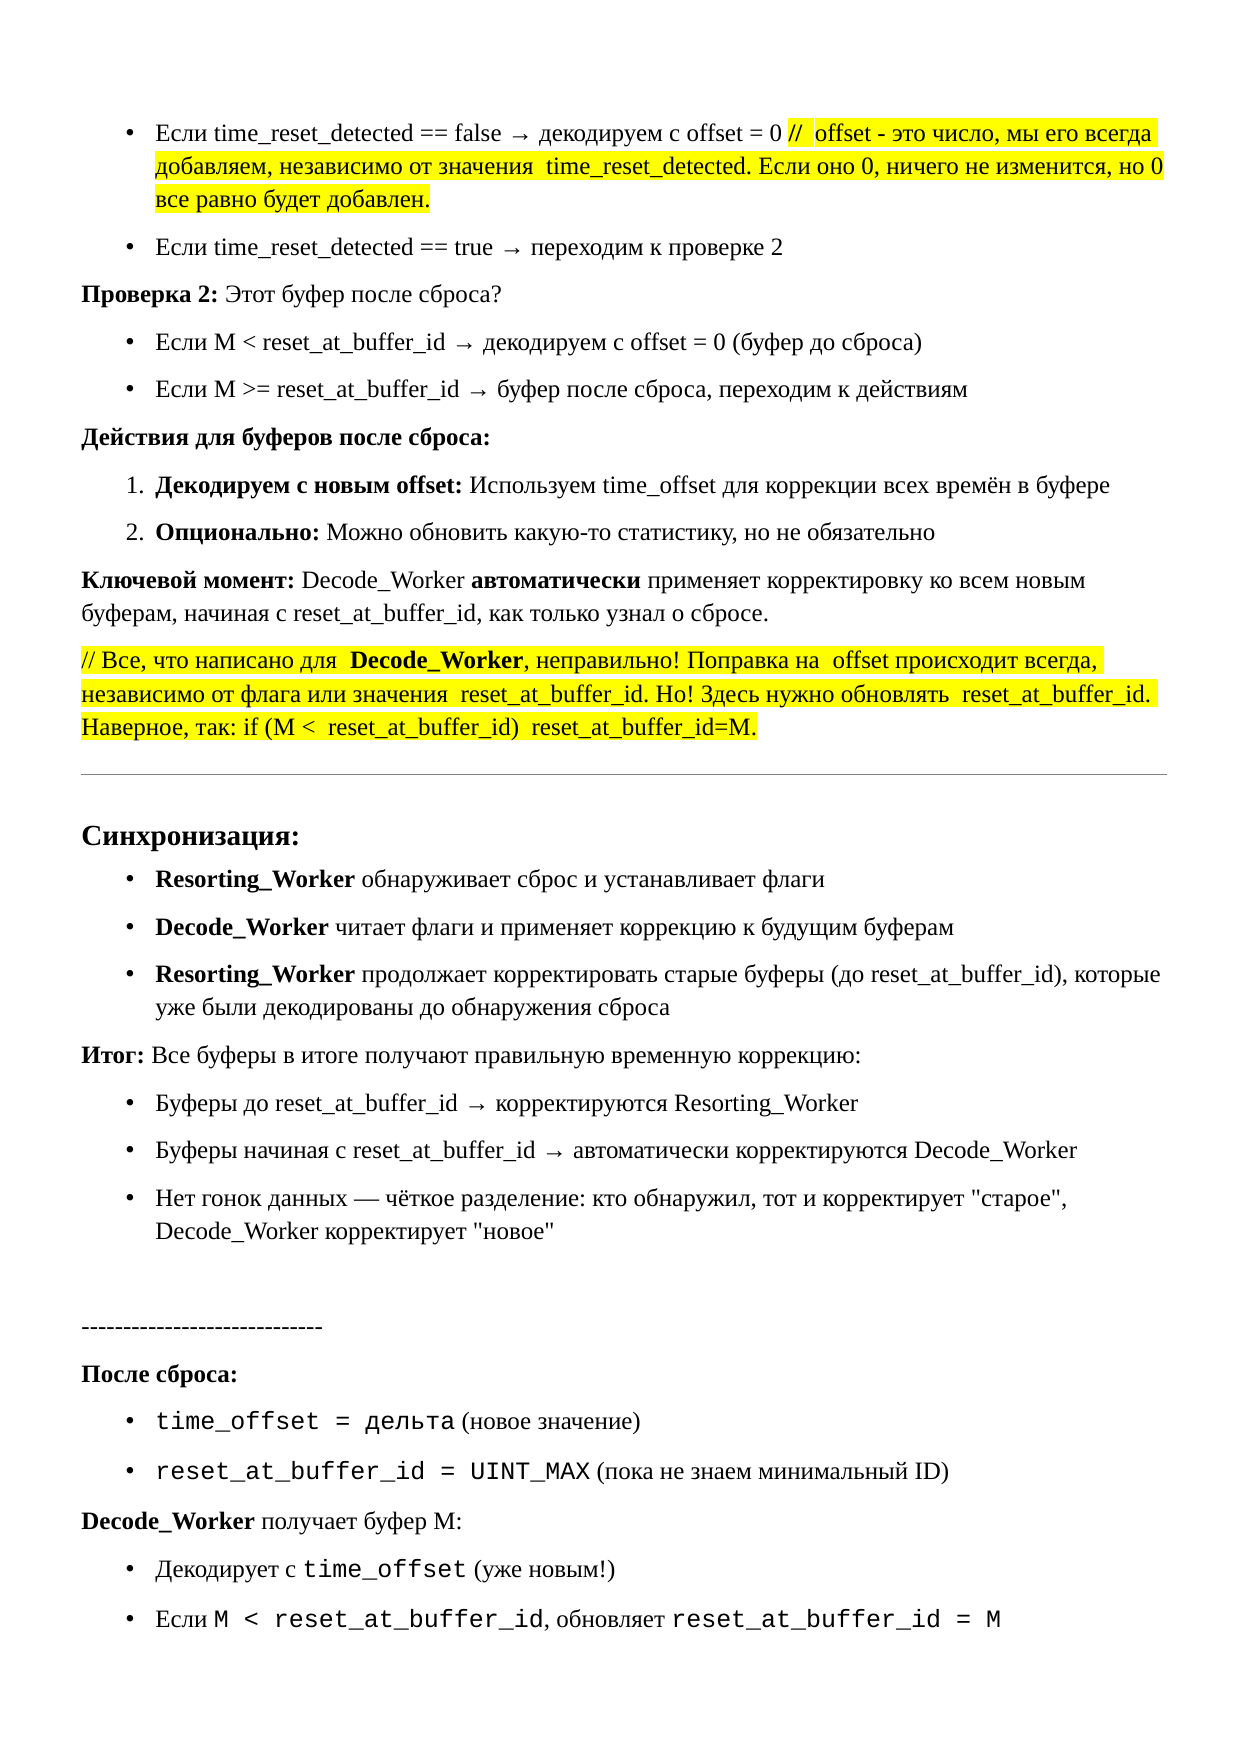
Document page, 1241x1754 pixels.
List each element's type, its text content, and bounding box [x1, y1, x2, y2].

list Если M >= reset_at_buffer_id → буфер после сброса, переходим к действиям [126, 374, 1167, 403]
text Проверка 2: Этот буфер после сброса? [81, 279, 1167, 308]
list Декодирует с time_offset (уже новым!) [126, 1554, 1167, 1585]
list Если M < reset_at_buffer_id → декодируем с offset = 0 (буфер до сброса) [126, 327, 1167, 356]
text Decode_Worker получает буфер M: [81, 1506, 1167, 1535]
text Действия для буферов после сброса: [81, 422, 1167, 451]
list Опционально: Можно обновить какую-то статистику, но не обязательно [126, 517, 1167, 546]
list Нет гонок данных — чёткое разделение: кто обнаружил, тот и корректирует "старое", Decode_Worker корректирует "новое" [126, 1183, 1167, 1244]
list Decode_Worker читает флаги и применяет коррекцию к будущим буферам [126, 912, 1167, 941]
subtitle Синхронизация: [81, 818, 1167, 852]
list Resorting_Worker продолжает корректировать старые буферы (до reset_at_buffer_id), которые уже были декодированы до обнаружения сброса [126, 959, 1167, 1021]
list reset_at_buffer_id = UINT_MAX (пока не знаем минимальный ID) [126, 1456, 1167, 1487]
list Декодируем с новым offset: Используем time_offset для коррекции всех времён в буфере [126, 470, 1167, 498]
text После сброса: [81, 1359, 1167, 1387]
text Ключевой момент: Decode_Worker автоматически применяет корректировку ко всем новым буферам, начиная с reset_at_buffer_id, как только узнал о сбросе. [81, 565, 1167, 627]
list Resorting_Worker обнаруживает сброс и устанавливает флаги [126, 864, 1167, 893]
text Итог: Все буферы в итоге получают правильную временную коррекцию: [81, 1040, 1167, 1069]
list Буферы до reset_at_buffer_id → корректируются Resorting_Worker [126, 1088, 1167, 1116]
list Если time_reset_detected == false → декодируем с offset = 0 // offset - это число, мы его всегда добавляем, независимо от значения time_reset_detected. Если оно 0, ничего не изменится, но 0 все равно будет добавлен. [126, 118, 1167, 213]
text // Все, что написано для Decode_Worker, неправильно! Поправка на offset происходит всегда, независимо от флага или значения reset_at_buffer_id. Но! Здесь нужно обновлять reset_at_buffer_id. Наверное, так: if (M < reset_at_buffer_id) reset_at_buffer_id=M. [81, 646, 1167, 740]
list Если time_reset_detected == true → переходим к проверке 2 [126, 232, 1167, 261]
list time_offset = дельта (новое значение) [126, 1406, 1167, 1437]
list Если M < reset_at_buffer_id, обновляет reset_at_buffer_id = M [126, 1604, 1167, 1635]
list Буферы начиная с reset_at_buffer_id → автоматически корректируются Decode_Worker [126, 1135, 1167, 1164]
text ----------------------------- [81, 1311, 1167, 1340]
